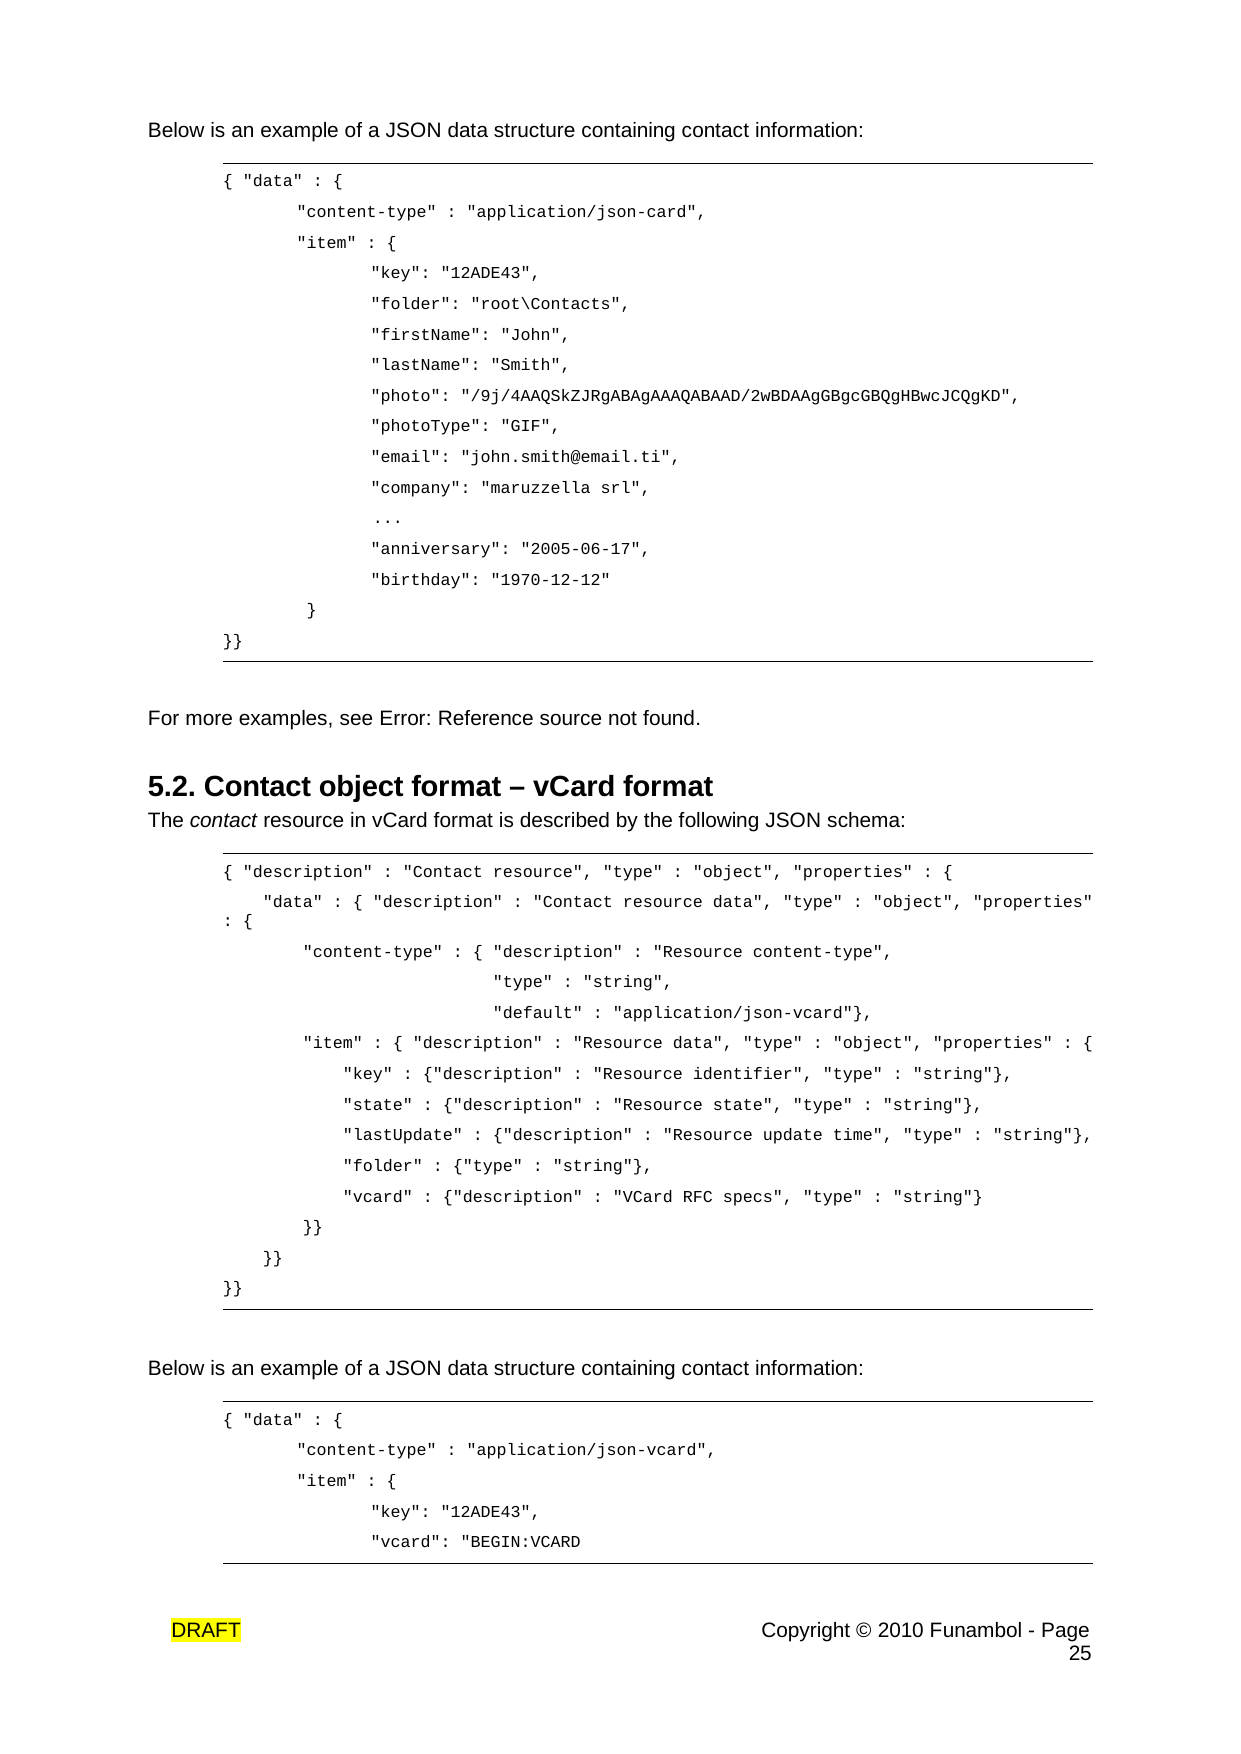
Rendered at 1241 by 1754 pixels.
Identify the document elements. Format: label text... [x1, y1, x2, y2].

text For more examples, see Error: Reference source not found. [148, 706, 1093, 730]
text Below is an example of a JSON data structure containing contact information: [148, 118, 1093, 142]
subtitle Contact object format – vCard format [148, 770, 1093, 802]
text "key": "12ADE43", [223, 1493, 1093, 1522]
text "lastName": "Smith", [223, 346, 1093, 376]
text "key" : {"description" : "Resource identifier", "type" : "string"}, [223, 1055, 1093, 1084]
text "key": "12ADE43", [223, 254, 1093, 284]
text "data" : { "description" : "Contact resource data", "type" : "object", "properties" : { [223, 884, 1093, 931]
text }} [223, 622, 1093, 661]
text "vcard" : {"description" : "VCard RFC specs", "type" : "string"} [223, 1178, 1093, 1207]
text ... [223, 499, 1093, 529]
text "birthday": "1970-12-12" [223, 561, 1093, 590]
text "firstName": "John", [223, 316, 1093, 345]
text "anniversary": "2005-06-17", [223, 530, 1093, 559]
text The contact resource in vCard format is described by the following JSON schema: [148, 808, 1093, 832]
text { "data" : { [223, 164, 1093, 192]
text { "description" : "Contact resource", "type" : "object", "properties" : { [223, 854, 1093, 882]
text "company": "maruzzella srl", [223, 469, 1093, 498]
text "item" : { [223, 224, 1093, 253]
text "item" : { "description" : "Resource data", "type" : "object", "properties" : { [223, 1025, 1093, 1054]
text "photoType": "GIF", [223, 408, 1093, 437]
text "state" : {"description" : "Resource state", "type" : "string"}, [223, 1086, 1093, 1115]
text "vcard": "BEGIN:VCARD [223, 1523, 1093, 1563]
text "content-type" : "application/json-vcard", [223, 1432, 1093, 1461]
text } [223, 591, 1093, 621]
text "photo": "/9j/4AAQSkZJRgABAgAAAQABAAD/2wBDAAgGBgcGBQgHBwcJCQgKD", [223, 377, 1093, 406]
text { "data" : { [223, 1402, 1093, 1430]
text Below is an example of a JSON data structure containing contact information: [148, 1356, 1093, 1380]
text }} [223, 1239, 1093, 1268]
text "content-type" : "application/json-card", [223, 193, 1093, 222]
text "item" : { [223, 1462, 1093, 1491]
text "type" : "string", [223, 963, 1093, 993]
text "default" : "application/json-vcard"}, [223, 994, 1093, 1023]
text "folder": "root\Contacts", [223, 285, 1093, 314]
text "content-type" : { "description" : "Resource content-type", [223, 933, 1093, 962]
text "email": "john.smith@email.ti", [223, 438, 1093, 467]
text }} [223, 1270, 1093, 1309]
text "folder" : {"type" : "string"}, [223, 1147, 1093, 1176]
text }} [223, 1208, 1093, 1238]
text "lastUpdate" : {"description" : "Resource update time", "type" : "string"}, [223, 1117, 1093, 1146]
